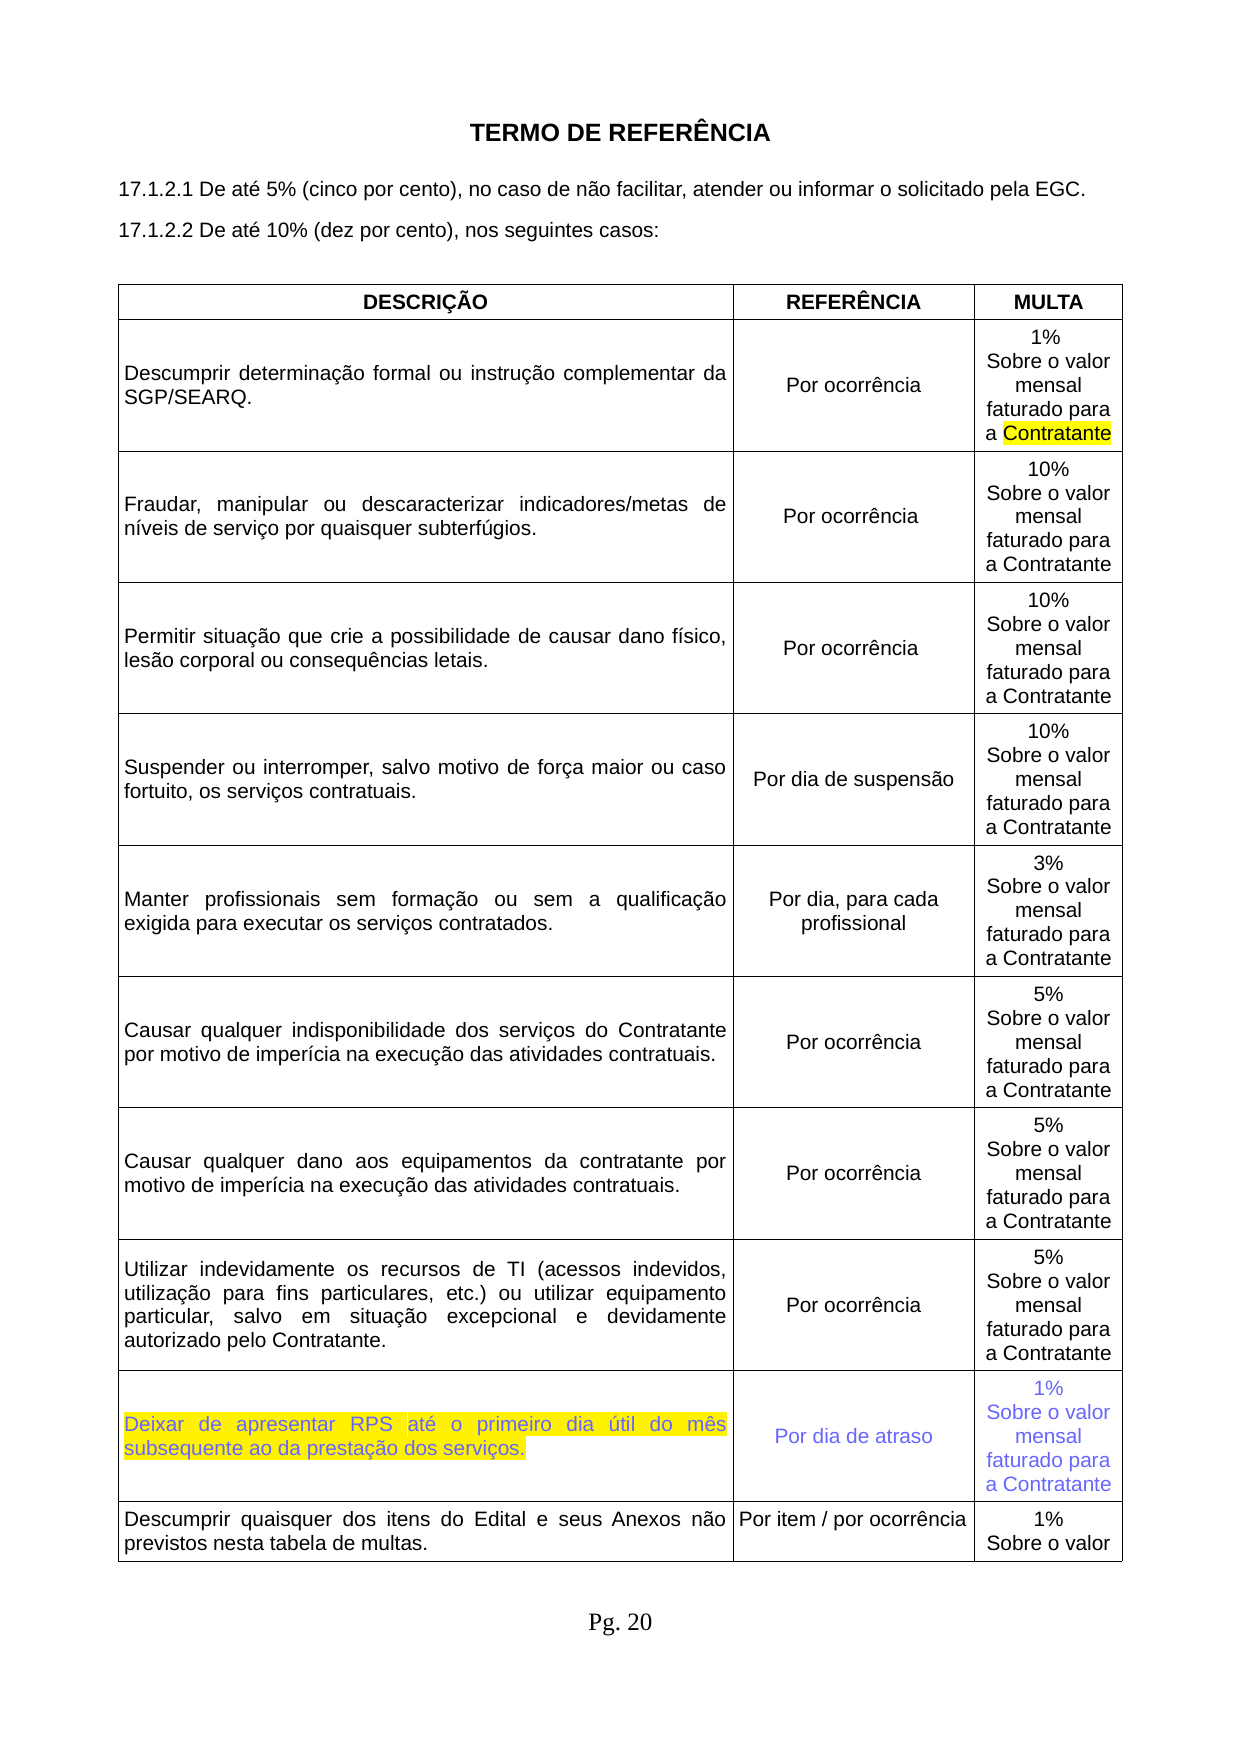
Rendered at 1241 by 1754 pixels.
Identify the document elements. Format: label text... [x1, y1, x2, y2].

table_cell Por dia de atraso [734, 1371, 974, 1501]
table_cell 10% Sobre o valor mensal faturado para a Contratante [975, 452, 1122, 582]
table_cell Por ocorrência [734, 977, 974, 1107]
table_cell Por dia, para cada profissional [734, 846, 974, 976]
table_cell Descumprir quaisquer dos itens do Edital e seus Anexos não previstos nesta tabela de multas. [119, 1502, 733, 1561]
table_cell 3% Sobre o valor mensal faturado para a Contratante [975, 846, 1122, 976]
table_cell Utilizar indevidamente os recursos de TI (acessos indevidos, utilização para fins particulares, etc.) ou utilizar equipamento particular, salvo em situação excepcional e devidamente autorizado pelo Contratante. [119, 1240, 733, 1370]
table_cell Por ocorrência [734, 1240, 974, 1370]
table_header MULTA [975, 285, 1122, 319]
table_cell 10% Sobre o valor mensal faturado para a Contratante [975, 583, 1122, 713]
table_cell Causar qualquer dano aos equipamentos da contratante por motivo de imperícia na execução das atividades contratuais. [119, 1108, 733, 1239]
table_cell Por ocorrência [734, 1108, 974, 1239]
table_cell Por dia de suspensão [734, 714, 974, 844]
table_cell 5% Sobre o valor mensal faturado para a Contratante [975, 1108, 1122, 1239]
table_cell 5% Sobre o valor mensal faturado para a Contratante [975, 1240, 1122, 1370]
text 17.1.2.2 De até 10% (dez por cento), nos seguintes casos: [118, 218, 1116, 242]
table_cell 1% Sobre o valor mensal faturado para a Contratante [975, 320, 1122, 451]
table_header DESCRIÇÃO [119, 285, 733, 319]
table_cell Manter profissionais sem formação ou sem a qualificação exigida para executar os serviços contratados. [119, 846, 733, 976]
table_header REFERÊNCIA [734, 285, 974, 319]
table_cell 5% Sobre o valor mensal faturado para a Contratante [975, 977, 1122, 1107]
table_cell Por ocorrência [734, 320, 974, 451]
table_cell Por ocorrência [734, 583, 974, 713]
table_cell Suspender ou interromper, salvo motivo de força maior ou caso fortuito, os serviços contratuais. [119, 714, 733, 844]
table_cell Permitir situação que crie a possibilidade de causar dano físico, lesão corporal ou consequências letais. [119, 583, 733, 713]
text 17.1.2.1 De até 5% (cinco por cento), no caso de não facilitar, atender ou informar o solicitado pela EGC. [118, 176, 1116, 200]
table_cell Descumprir determinação formal ou instrução complementar da SGP/SEARQ. [119, 320, 733, 451]
table_cell Causar qualquer indisponibilidade dos serviços do Contratante por motivo de imperícia na execução das atividades contratuais. [119, 977, 733, 1107]
table_cell 1% Sobre o valor mensal faturado para a Contratante [975, 1371, 1122, 1501]
table_cell 1% Sobre o valor [975, 1502, 1122, 1561]
table_cell 10% Sobre o valor mensal faturado para a Contratante [975, 714, 1122, 844]
table_cell Deixar de apresentar RPS até o primeiro dia útil do mês subsequente ao da prestação dos serviços. [119, 1371, 733, 1501]
table_cell Fraudar, manipular ou descaracterizar indicadores/metas de níveis de serviço por quaisquer subterfúgios. [119, 452, 733, 582]
table_cell Por item / por ocorrência [734, 1502, 974, 1561]
table_cell Por ocorrência [734, 452, 974, 582]
